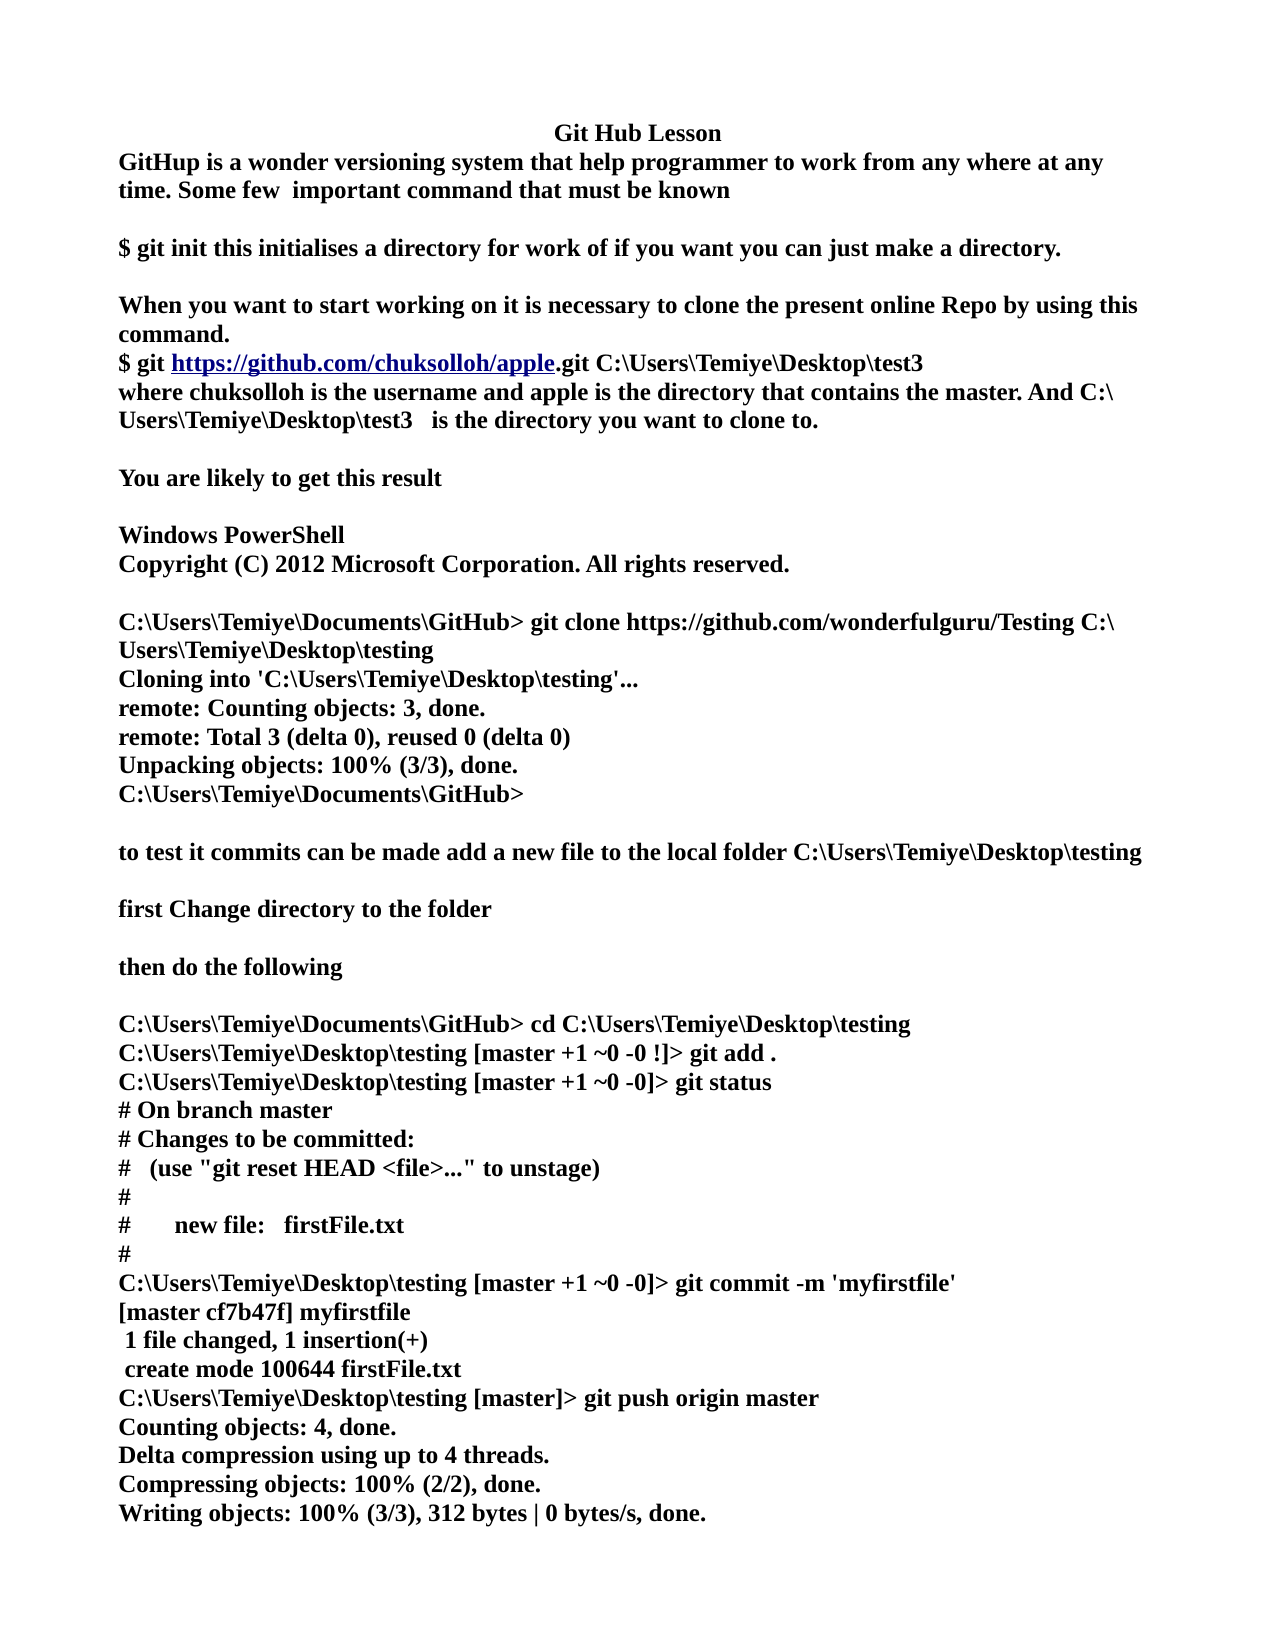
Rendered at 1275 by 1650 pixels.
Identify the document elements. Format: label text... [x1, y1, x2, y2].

text Delta compression using up to 4 threads. [118, 1441, 1157, 1469]
text C:\Users\Temiye\Documents\GitHub> git clone https://github.com/wonderfulguru/Testing C:\Users\Temiye\Desktop\testing [118, 607, 1157, 664]
text You are likely to get this result [118, 463, 1157, 492]
text Git Hub Lesson [118, 118, 1157, 147]
text C:\Users\Temiye\Documents\GitHub> [118, 779, 1157, 808]
text C:\Users\Temiye\Desktop\testing [master +1 ~0 -0]> git status [118, 1067, 1157, 1096]
text Writing objects: 100% (3/3), 312 bytes | 0 bytes/s, done. [118, 1498, 1157, 1527]
text remote: Total 3 (delta 0), reused 0 (delta 0) [118, 722, 1157, 751]
text Compressing objects: 100% (2/2), done. [118, 1469, 1157, 1498]
text # Changes to be committed: [118, 1124, 1157, 1153]
text When you want to start working on it is necessary to clone the present online Repo by using this command. [118, 291, 1157, 348]
text # [118, 1182, 1157, 1211]
text Copyright (C) 2012 Microsoft Corporation. All rights reserved. [118, 549, 1157, 578]
text $ git init this initialises a directory for work of if you want you can just make a directory. [118, 233, 1157, 262]
text Counting objects: 4, done. [118, 1412, 1157, 1441]
text remote: Counting objects: 3, done. [118, 693, 1157, 722]
text create mode 100644 firstFile.txt [118, 1354, 1157, 1383]
text Cloning into 'C:\Users\Temiye\Desktop\testing'... [118, 664, 1157, 693]
text GitHup is a wonder versioning system that help programmer to work from any where at any time. Some few important command that must be known [118, 147, 1157, 204]
text then do the following [118, 952, 1157, 981]
text to test it commits can be made add a new file to the local folder C:\Users\Temiye\Desktop\testing [118, 837, 1157, 866]
text # new file: firstFile.txt [118, 1211, 1157, 1239]
text # On branch master [118, 1096, 1157, 1124]
text C:\Users\Temiye\Desktop\testing [master]> git push origin master [118, 1383, 1157, 1412]
text Windows PowerShell [118, 521, 1157, 549]
text [master cf7b47f] myfirstfile [118, 1297, 1157, 1326]
text Unpacking objects: 100% (3/3), done. [118, 751, 1157, 779]
text C:\Users\Temiye\Documents\GitHub> cd C:\Users\Temiye\Desktop\testing [118, 1009, 1157, 1038]
text $ git https://github.com/chuksolloh/apple.git C:\Users\Temiye\Desktop\test3 [118, 348, 1157, 377]
text # (use "git reset HEAD <file>..." to unstage) [118, 1153, 1157, 1182]
text where chuksolloh is the username and apple is the directory that contains the master. And C:\Users\Temiye\Desktop\test3 is the directory you want to clone to. [118, 377, 1157, 434]
text C:\Users\Temiye\Desktop\testing [master +1 ~0 -0]> git commit -m 'myfirstfile' [118, 1268, 1157, 1297]
text C:\Users\Temiye\Desktop\testing [master +1 ~0 -0 !]> git add . [118, 1038, 1157, 1067]
text # [118, 1239, 1157, 1268]
text first Change directory to the folder [118, 894, 1157, 923]
text 1 file changed, 1 insertion(+) [118, 1326, 1157, 1354]
